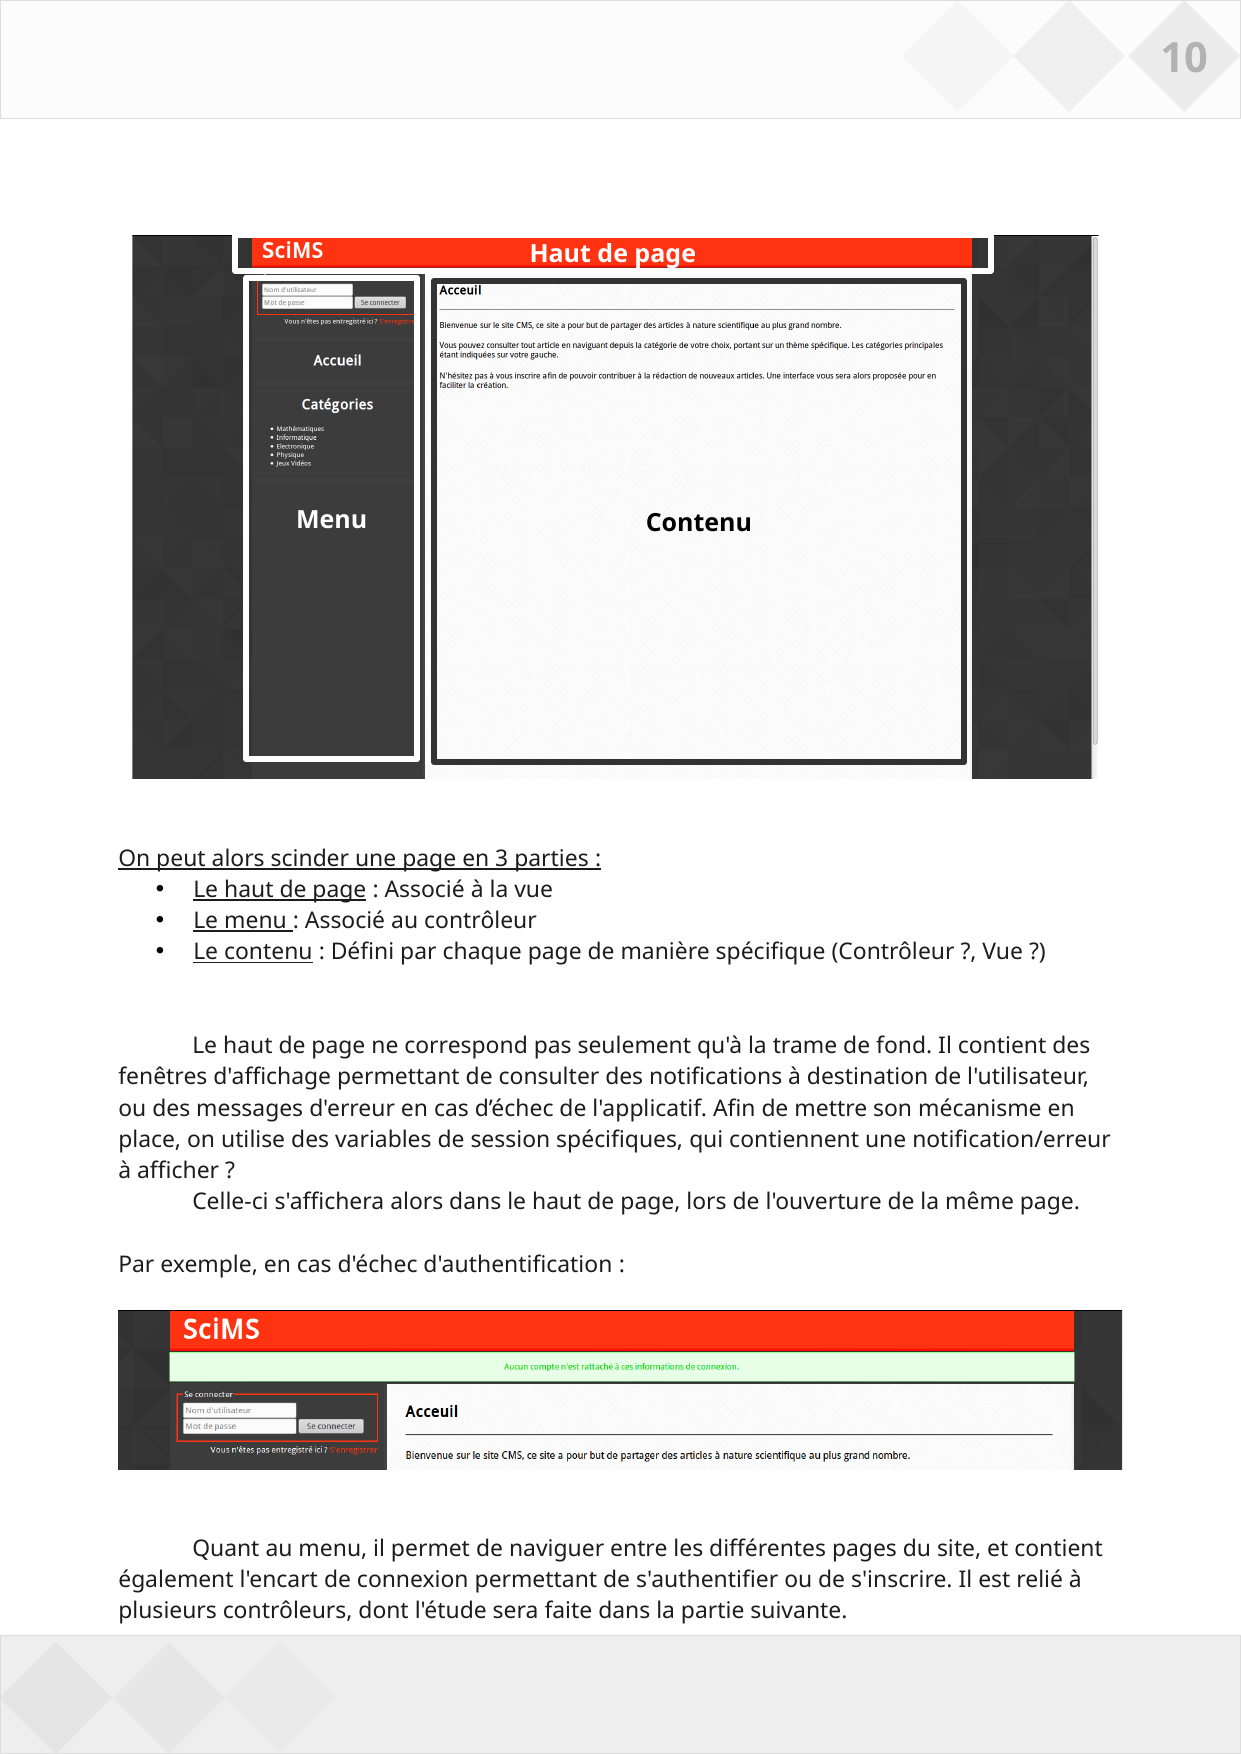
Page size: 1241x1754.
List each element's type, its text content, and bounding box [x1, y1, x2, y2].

picture [640, 251, 645, 259]
picture [118, 1310, 1123, 1470]
text Quant au menu, il permet de naviguer entre les différentes pages du site, et contient également l'encart de connexion permettant de s'authentifier ou de s'inscrire. Il est relié à plusieurs contrôleurs, dont l'étude sera faite dans la partie suivante. [118, 1532, 1122, 1626]
picture [132, 235, 1099, 779]
list Le contenu : Défini par chaque page de manière spécifique (Contrôleur ?, Vue ?) [156, 935, 1122, 966]
text Le haut de page ne correspond pas seulement qu'à la trame de fond. Il contient des fenêtres d'affichage permettant de consulter des notifications à destination de l'utilisateur, ou des messages d'erreur en cas d’échec de l'applicatif. Afin de mettre son mécanisme en place, on utilise des variables de session spécifiques, qui contiennent une notification/erreur à afficher ? [118, 1029, 1122, 1185]
picture [670, 251, 675, 259]
text On peut alors scinder une page en 3 parties : [118, 841, 1122, 873]
text Par exemple, en cas d'échec d'authentification : [118, 1248, 1122, 1279]
picture [238, 238, 988, 268]
list Le menu : Associé au contrôleur [156, 904, 1122, 935]
list Le haut de page : Associé à la vue [156, 873, 1122, 904]
text Celle-ci s'affichera alors dans le haut de page, lors de l'ouverture de la même page. [118, 1185, 1122, 1216]
